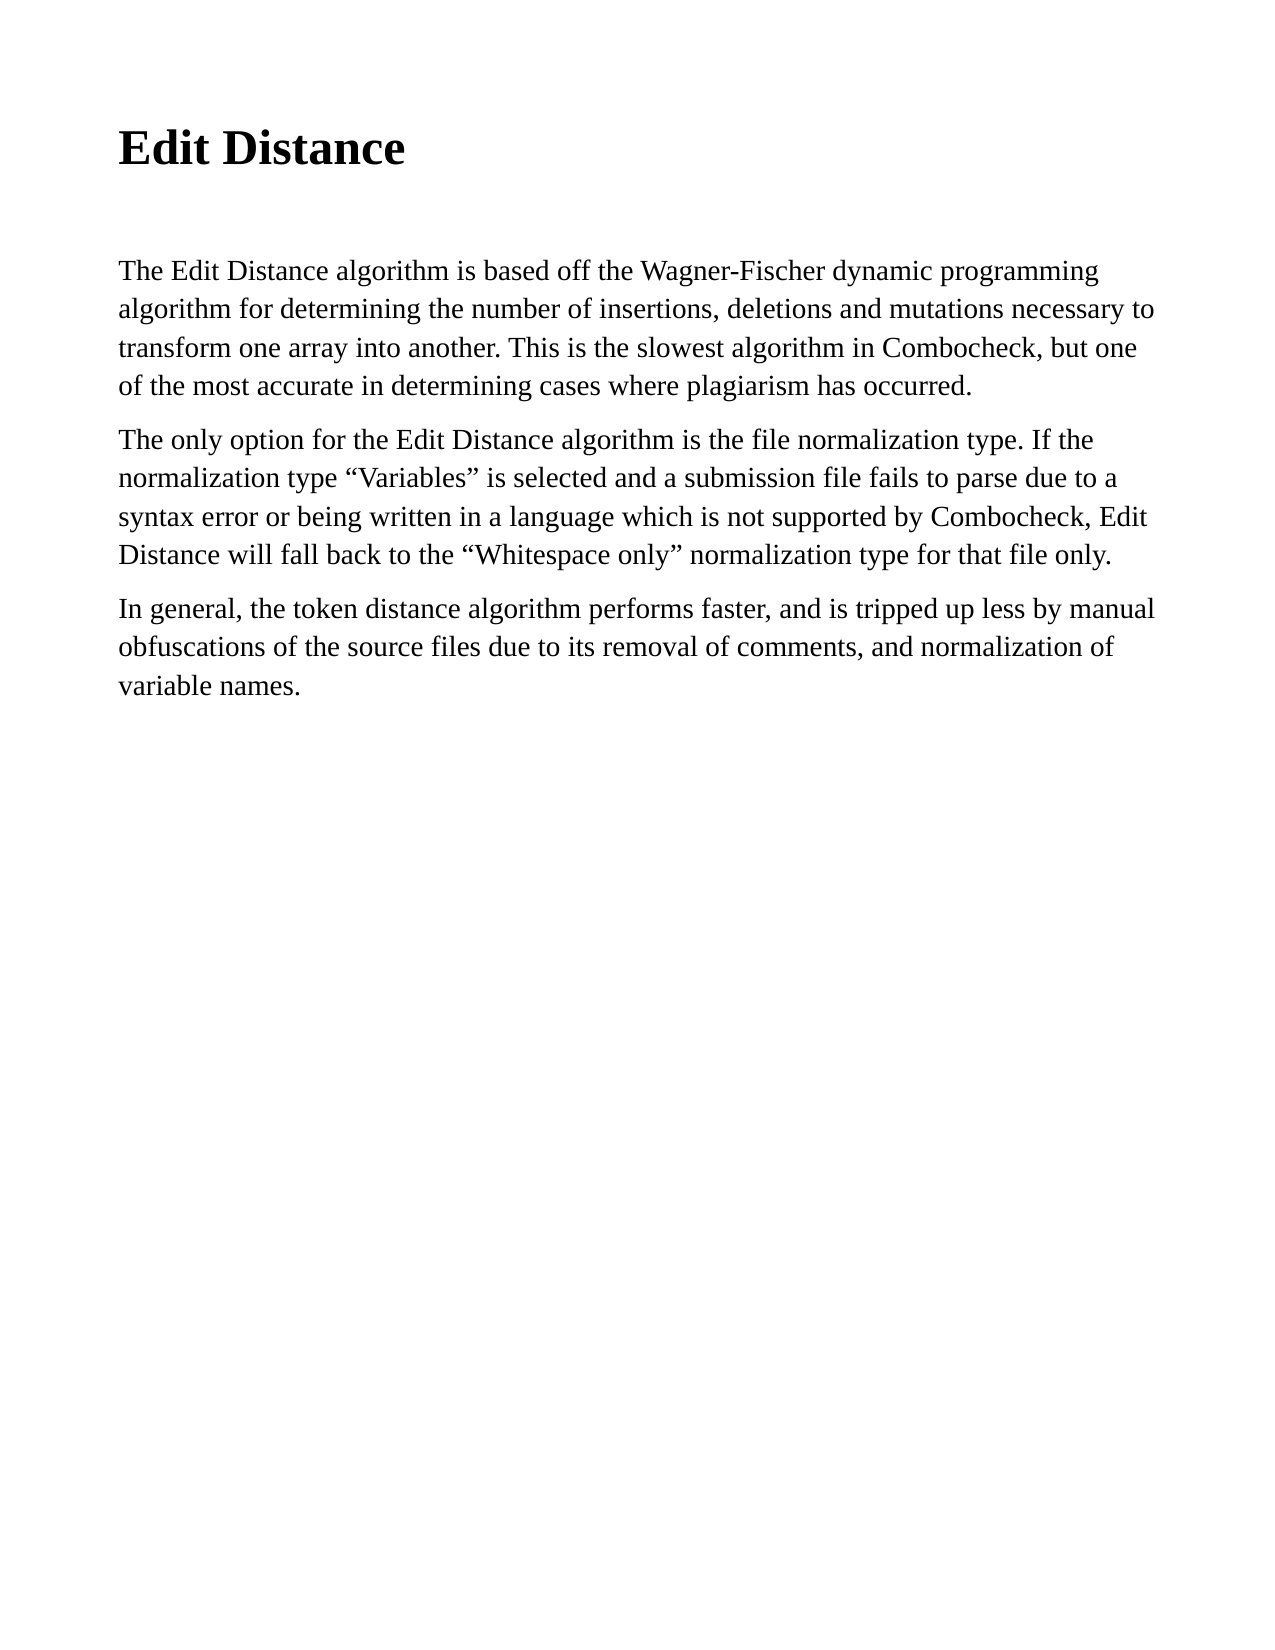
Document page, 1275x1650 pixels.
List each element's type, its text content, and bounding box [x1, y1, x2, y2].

text Edit Distance [118, 118, 1157, 176]
text The only option for the Edit Distance algorithm is the file normalization type. If the normalization type “Variables” is selected and a submission file fails to parse due to a syntax error or being written in a language which is not supported by Combocheck, Edit Distance will fall back to the “Whitespace only” normalization type for that file only. [118, 422, 1157, 571]
text The Edit Distance algorithm is based off the Wagner-Fischer dynamic programming algorithm for determining the number of insertions, deletions and mutations necessary to transform one array into another. This is the slowest algorithm in Combocheck, but one of the most accurate in determining cases where plagiarism has occurred. [118, 253, 1157, 402]
text In general, the token distance algorithm performs faster, and is tripped up less by manual obfuscations of the source files due to its removal of comments, and normalization of variable names. [118, 591, 1157, 702]
